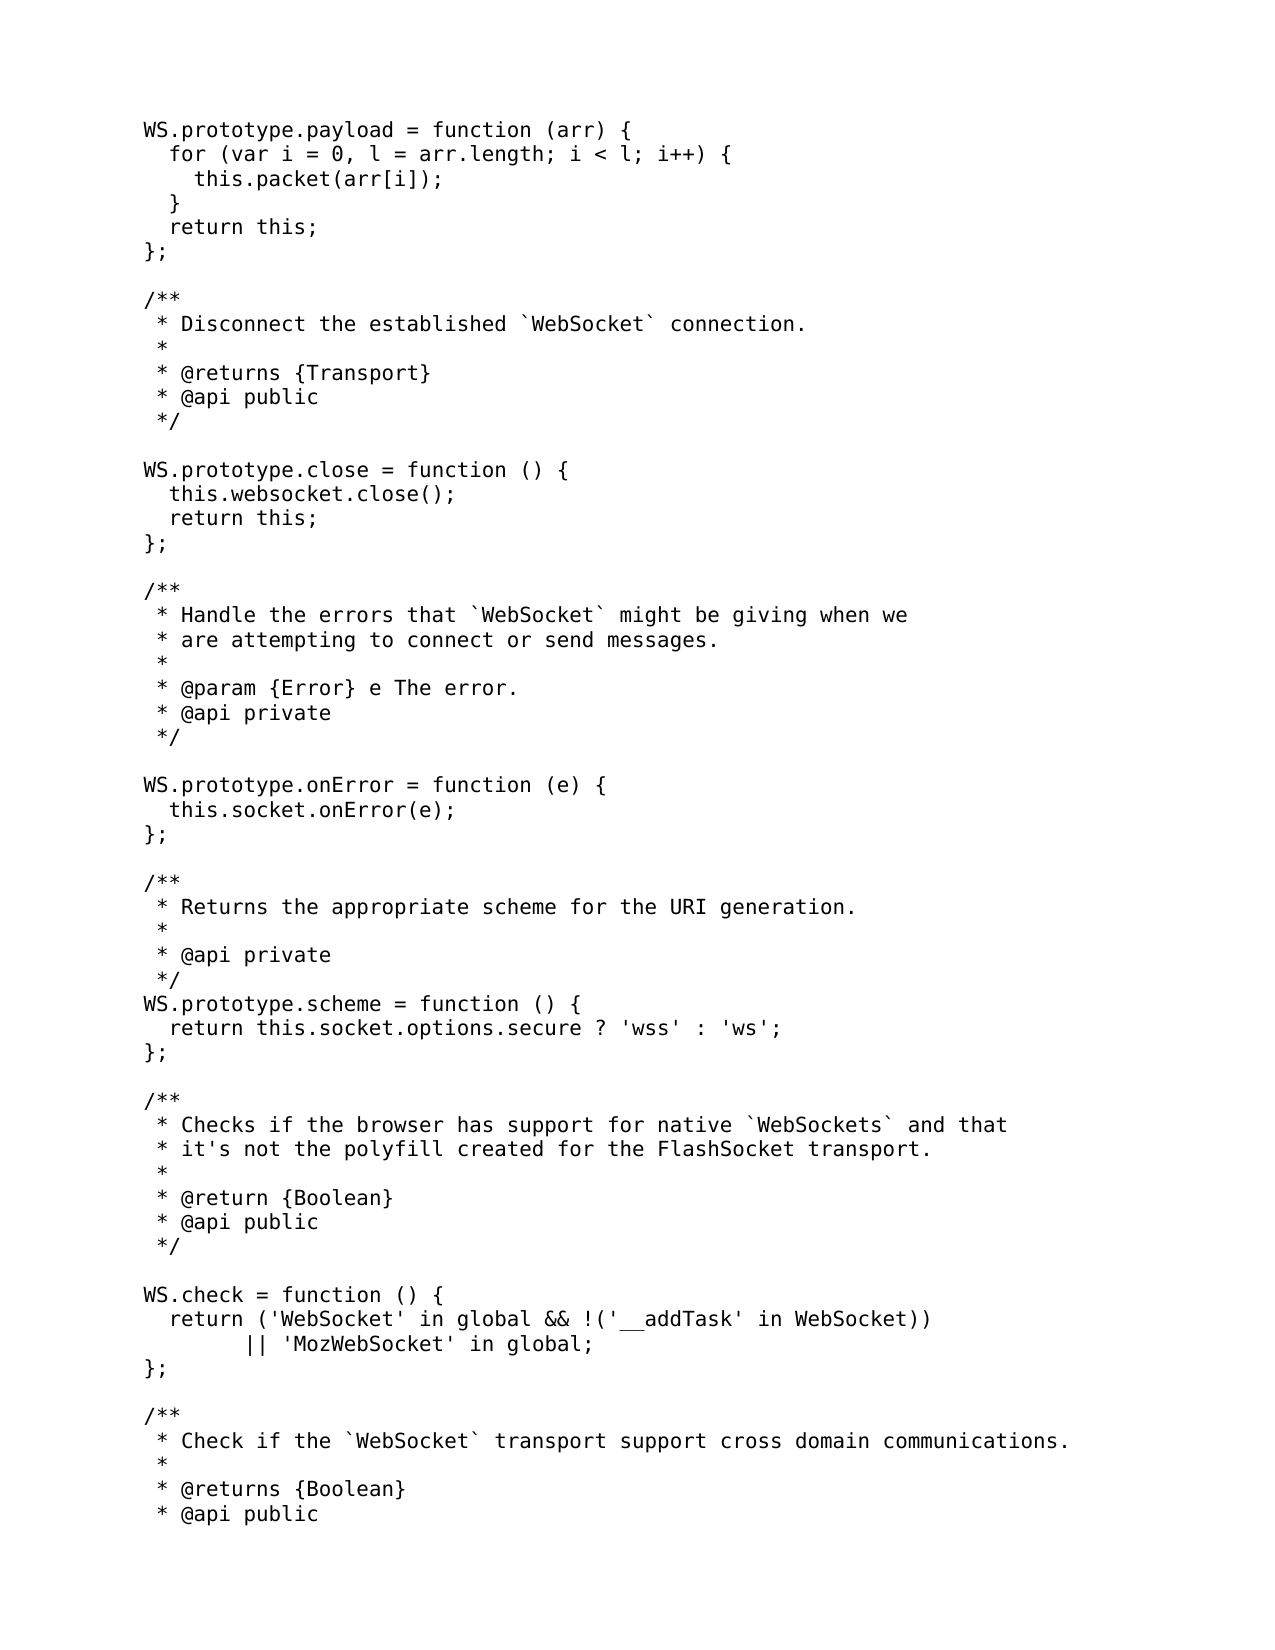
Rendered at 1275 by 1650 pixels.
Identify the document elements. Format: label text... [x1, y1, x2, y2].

text /** [118, 579, 1157, 603]
text * Check if the `WebSocket` transport support cross domain communications. [118, 1429, 1157, 1453]
text } [118, 191, 1157, 215]
text * @api public [118, 385, 1157, 409]
text * [118, 919, 1157, 943]
text * @api private [118, 701, 1157, 725]
text for (var i = 0, l = arr.length; i < l; i++) { [118, 142, 1157, 167]
text * [118, 1162, 1157, 1186]
text */ [118, 409, 1157, 434]
text return this.socket.options.secure ? 'wss' : 'ws'; [118, 1016, 1157, 1040]
text * [118, 1453, 1157, 1477]
text * are attempting to connect or send messages. [118, 628, 1157, 652]
text }; [118, 822, 1157, 846]
text }; [118, 1040, 1157, 1065]
text * @returns {Boolean} [118, 1477, 1157, 1502]
text WS.prototype.close = function () { [118, 458, 1157, 482]
text * it's not the polyfill created for the FlashSocket transport. [118, 1137, 1157, 1162]
text /** [118, 871, 1157, 895]
text * @api private [118, 943, 1157, 968]
text * Handle the errors that `WebSocket` might be giving when we [118, 603, 1157, 628]
text * @returns {Transport} [118, 361, 1157, 385]
text return this; [118, 215, 1157, 239]
text }; [118, 239, 1157, 264]
text WS.prototype.payload = function (arr) { [118, 118, 1157, 142]
text /** [118, 288, 1157, 312]
text return ('WebSocket' in global && !('__addTask' in WebSocket)) [118, 1307, 1157, 1332]
text return this; [118, 506, 1157, 531]
text || 'MozWebSocket' in global; [118, 1332, 1157, 1356]
text */ [118, 725, 1157, 749]
text * Disconnect the established `WebSocket` connection. [118, 312, 1157, 337]
text * @param {Error} e The error. [118, 676, 1157, 701]
text * Checks if the browser has support for native `WebSockets` and that [118, 1113, 1157, 1137]
text WS.check = function () { [118, 1283, 1157, 1307]
text this.socket.onError(e); [118, 798, 1157, 822]
text WS.prototype.onError = function (e) { [118, 773, 1157, 798]
text * @return {Boolean} [118, 1186, 1157, 1210]
text * [118, 337, 1157, 361]
text * Returns the appropriate scheme for the URI generation. [118, 895, 1157, 919]
text */ [118, 1234, 1157, 1259]
text this.websocket.close(); [118, 482, 1157, 506]
text this.packet(arr[i]); [118, 167, 1157, 191]
text * @api public [118, 1210, 1157, 1234]
text /** [118, 1404, 1157, 1429]
text * [118, 652, 1157, 676]
text }; [118, 531, 1157, 555]
text /** [118, 1089, 1157, 1113]
text */ [118, 968, 1157, 992]
text * @api public [118, 1502, 1157, 1526]
text }; [118, 1356, 1157, 1380]
text WS.prototype.scheme = function () { [118, 992, 1157, 1016]
